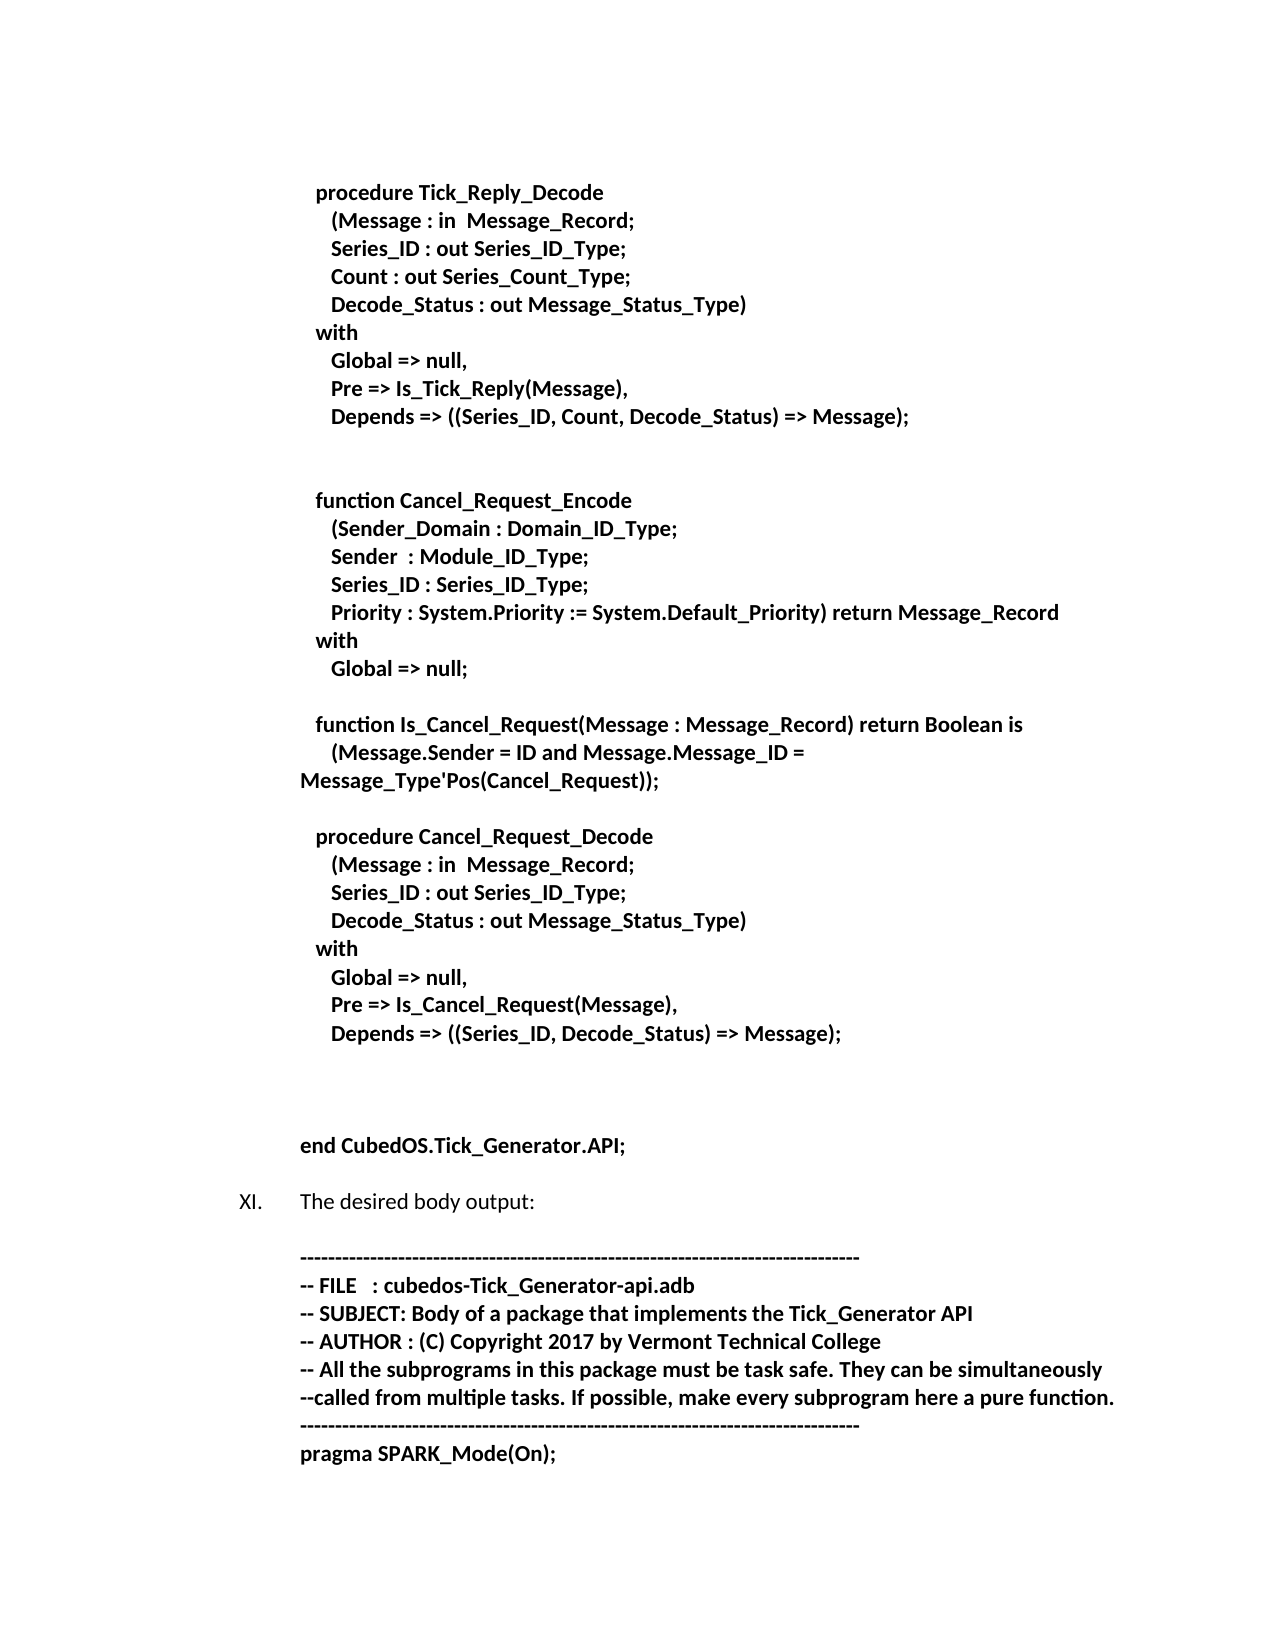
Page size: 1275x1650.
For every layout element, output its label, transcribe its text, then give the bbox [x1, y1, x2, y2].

text -- FILE : cubedos-Tick_Generator-api.adb [300, 1271, 1125, 1299]
text -- SUBJECT: Body of a package that implements the Tick_Generator API [300, 1299, 1125, 1327]
text -------------------------------------------------------------------------------- [300, 1411, 1125, 1439]
text pragma SPARK_Mode(On); [300, 1439, 1125, 1467]
text -------------------------------------------------------------------------------- [300, 1243, 1125, 1271]
text Pre => Is_Cancel_Request(Message), [300, 991, 1125, 1019]
text Priority : System.Priority := System.Default_Priority) return Message_Record [300, 598, 1125, 626]
text Depends => ((Series_ID, Count, Decode_Status) => Message); [300, 402, 1125, 430]
text Count : out Series_Count_Type; [300, 262, 1125, 290]
text function Is_Cancel_Request(Message : Message_Record) return Boolean is [300, 710, 1125, 738]
text Pre => Is_Tick_Reply(Message), [300, 374, 1125, 402]
text Series_ID : out Series_ID_Type; [300, 878, 1125, 907]
text function Cancel_Request_Encode [300, 486, 1125, 514]
text Decode_Status : out Message_Status_Type) [300, 907, 1125, 934]
text (Sender_Domain : Domain_ID_Type; [300, 514, 1125, 542]
text --called from multiple tasks. If possible, make every subprogram here a pure function. [300, 1383, 1125, 1411]
text with [300, 626, 1125, 654]
text procedure Tick_Reply_Decode [300, 178, 1125, 206]
text with [300, 934, 1125, 963]
list The desired body output: [262, 1187, 1125, 1215]
text Global => null, [300, 963, 1125, 991]
text (Message : in Message_Record; [300, 206, 1125, 234]
text (Message.Sender = ID and Message.Message_ID = Message_Type'Pos(Cancel_Request)); [300, 738, 1125, 794]
text Depends => ((Series_ID, Decode_Status) => Message); [300, 1019, 1125, 1047]
text Global => null; [300, 654, 1125, 682]
text Sender : Module_ID_Type; [300, 542, 1125, 570]
text with [300, 318, 1125, 346]
text Series_ID : out Series_ID_Type; [300, 234, 1125, 262]
text Global => null, [300, 346, 1125, 374]
text procedure Cancel_Request_Decode [300, 822, 1125, 851]
text -- All the subprograms in this package must be task safe. They can be simultaneously [300, 1355, 1125, 1383]
text Series_ID : Series_ID_Type; [300, 570, 1125, 598]
text Decode_Status : out Message_Status_Type) [300, 290, 1125, 318]
text -- AUTHOR : (C) Copyright 2017 by Vermont Technical College [300, 1327, 1125, 1355]
text end CubedOS.Tick_Generator.API; [300, 1131, 1125, 1159]
text (Message : in Message_Record; [300, 851, 1125, 878]
